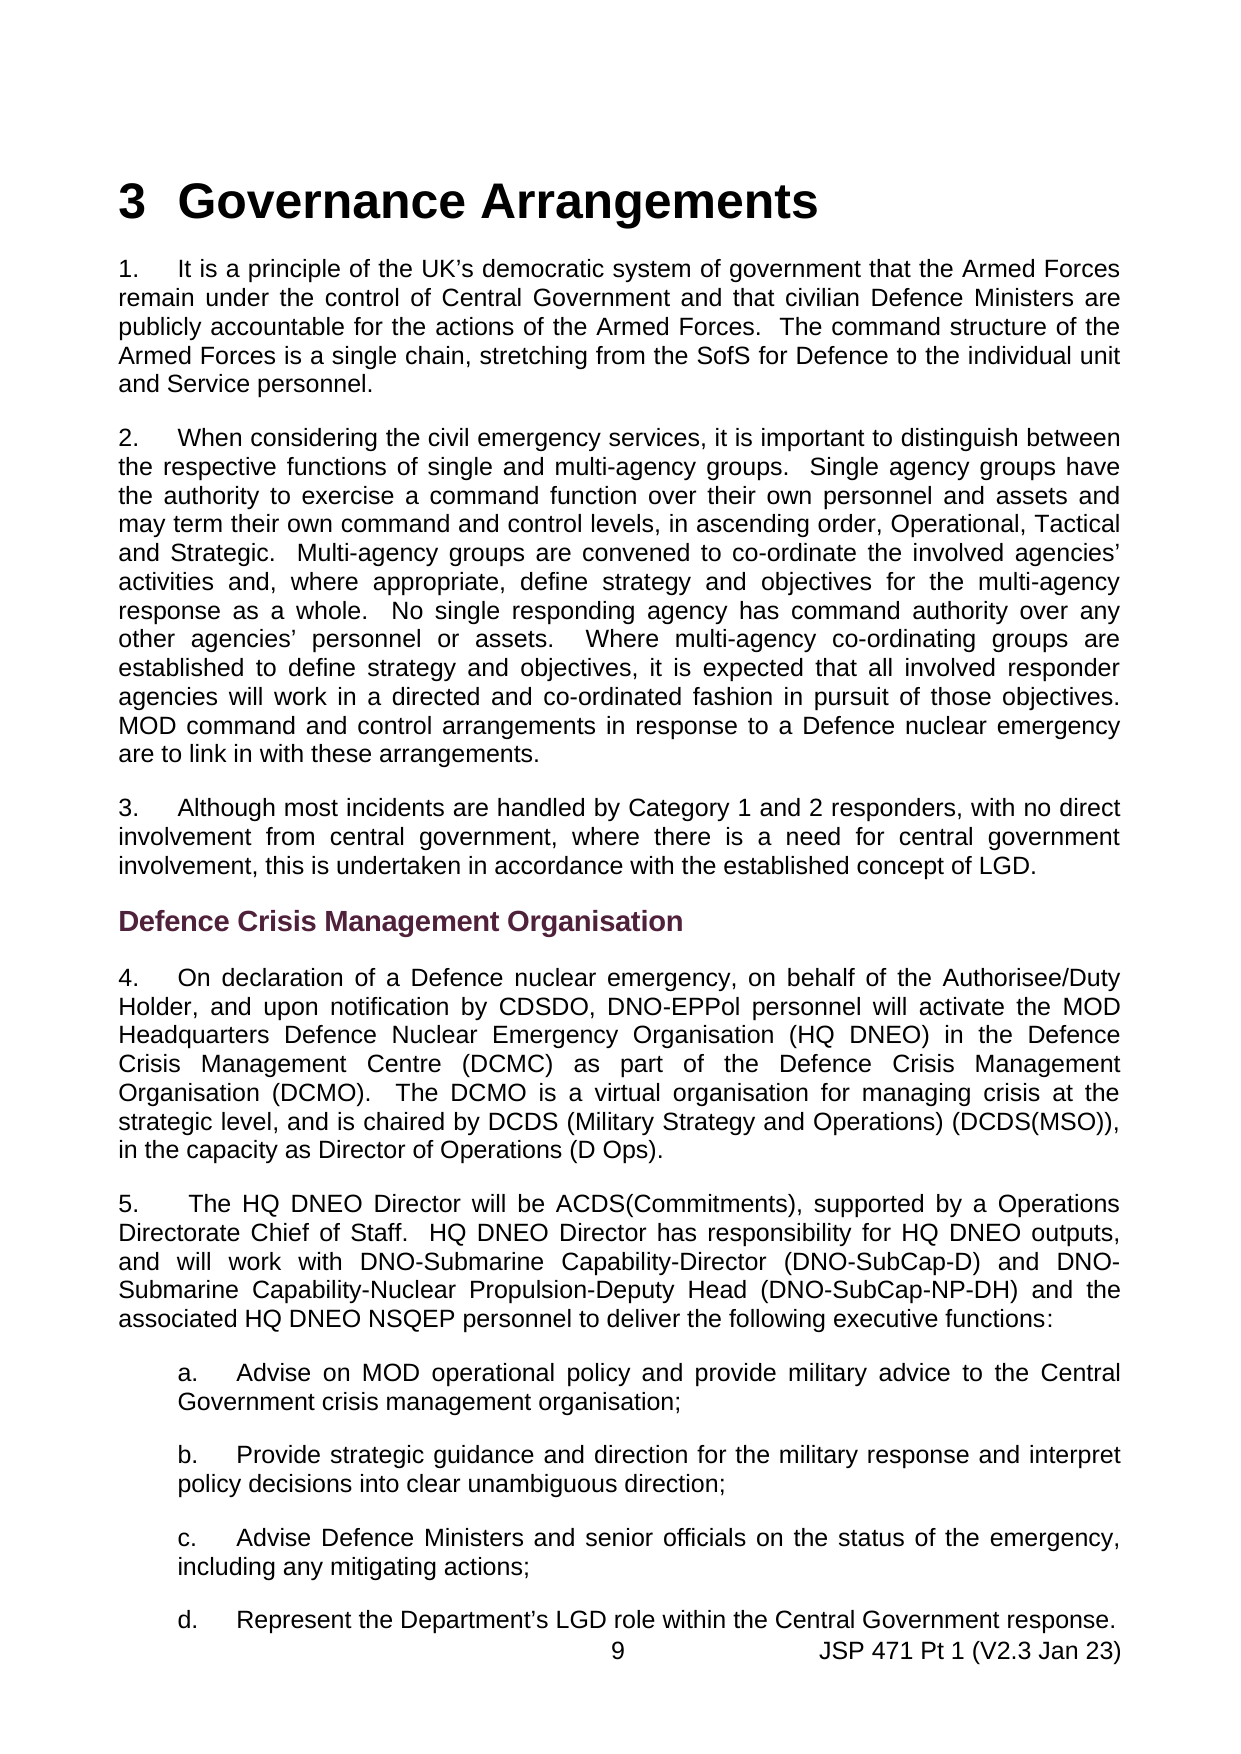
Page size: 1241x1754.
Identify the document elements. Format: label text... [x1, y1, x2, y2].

list When considering the civil emergency services, it is important to distinguish between the respective functions of single and multi-agency groups. Single agency groups have the authority to exercise a command function over their own personnel and assets and may term their own command and control levels, in ascending order, Operational, Tactical and Strategic. Multi-agency groups are convened to co-ordinate the involved agencies’ activities and, where appropriate, define strategy and objectives for the multi-agency response as a whole. No single responding agency has command authority over any other agencies’ personnel or assets. Where multi-agency co-ordinating groups are established to define strategy and objectives, it is expected that all involved responder agencies will work in a directed and co-ordinated fashion in pursuit of those objectives. MOD command and control arrangements in response to a Defence nuclear emergency are to link in with these arrangements. [118, 423, 1122, 768]
subtitle 3 Governance Arrangements [118, 172, 1122, 229]
list It is a principle of the UK’s democratic system of government that the Armed Forces remain under the control of Central Government and that civilian Defence Ministers are publicly accountable for the actions of the Armed Forces. The command structure of the Armed Forces is a single chain, stretching from the SofS for Defence to the individual unit and Service personnel. [118, 254, 1122, 398]
list a. Advise on MOD operational policy and provide military advice to the Central Government crisis management organisation; [177, 1358, 1122, 1415]
list b. Provide strategic guidance and direction for the military response and interpret policy decisions into clear unambiguous direction; [177, 1440, 1122, 1498]
list Although most incidents are handled by Category 1 and 2 responders, with no direct involvement from central government, where there is a need for central government involvement, this is undertaken in accordance with the established concept of LGD. [118, 793, 1122, 879]
list The HQ DNEO Director will be ACDS(Commitments), supported by a Operations Directorate Chief of Staff. HQ DNEO Director has responsibility for HQ DNEO outputs, and will work with DNO-Submarine Capability-Director (DNO-SubCap-D) and DNO-Submarine Capability-Nuclear Propulsion-Deputy Head (DNO-SubCap-NP-DH) and the associated HQ DNEO NSQEP personnel to deliver the following executive functions: [118, 1189, 1122, 1333]
list c. Advise Defence Ministers and senior officials on the status of the emergency, including any mitigating actions; [177, 1523, 1122, 1580]
subtitle Defence Crisis Management Organisation [118, 904, 1122, 938]
list d. Represent the Department’s LGD role within the Central Government response. [177, 1605, 1122, 1634]
list On declaration of a Defence nuclear emergency, on behalf of the Authorisee/Duty Holder, and upon notification by CDSDO, DNO-EPPol personnel will activate the MOD Headquarters Defence Nuclear Emergency Organisation (HQ DNEO) in the Defence Crisis Management Centre (DCMC) as part of the Defence Crisis Management Organisation (DCMO). The DCMO is a virtual organisation for managing crisis at the strategic level, and is chaired by DCDS (Military Strategy and Operations) (DCDS(MSO)), in the capacity as Director of Operations (D Ops). [118, 963, 1122, 1164]
